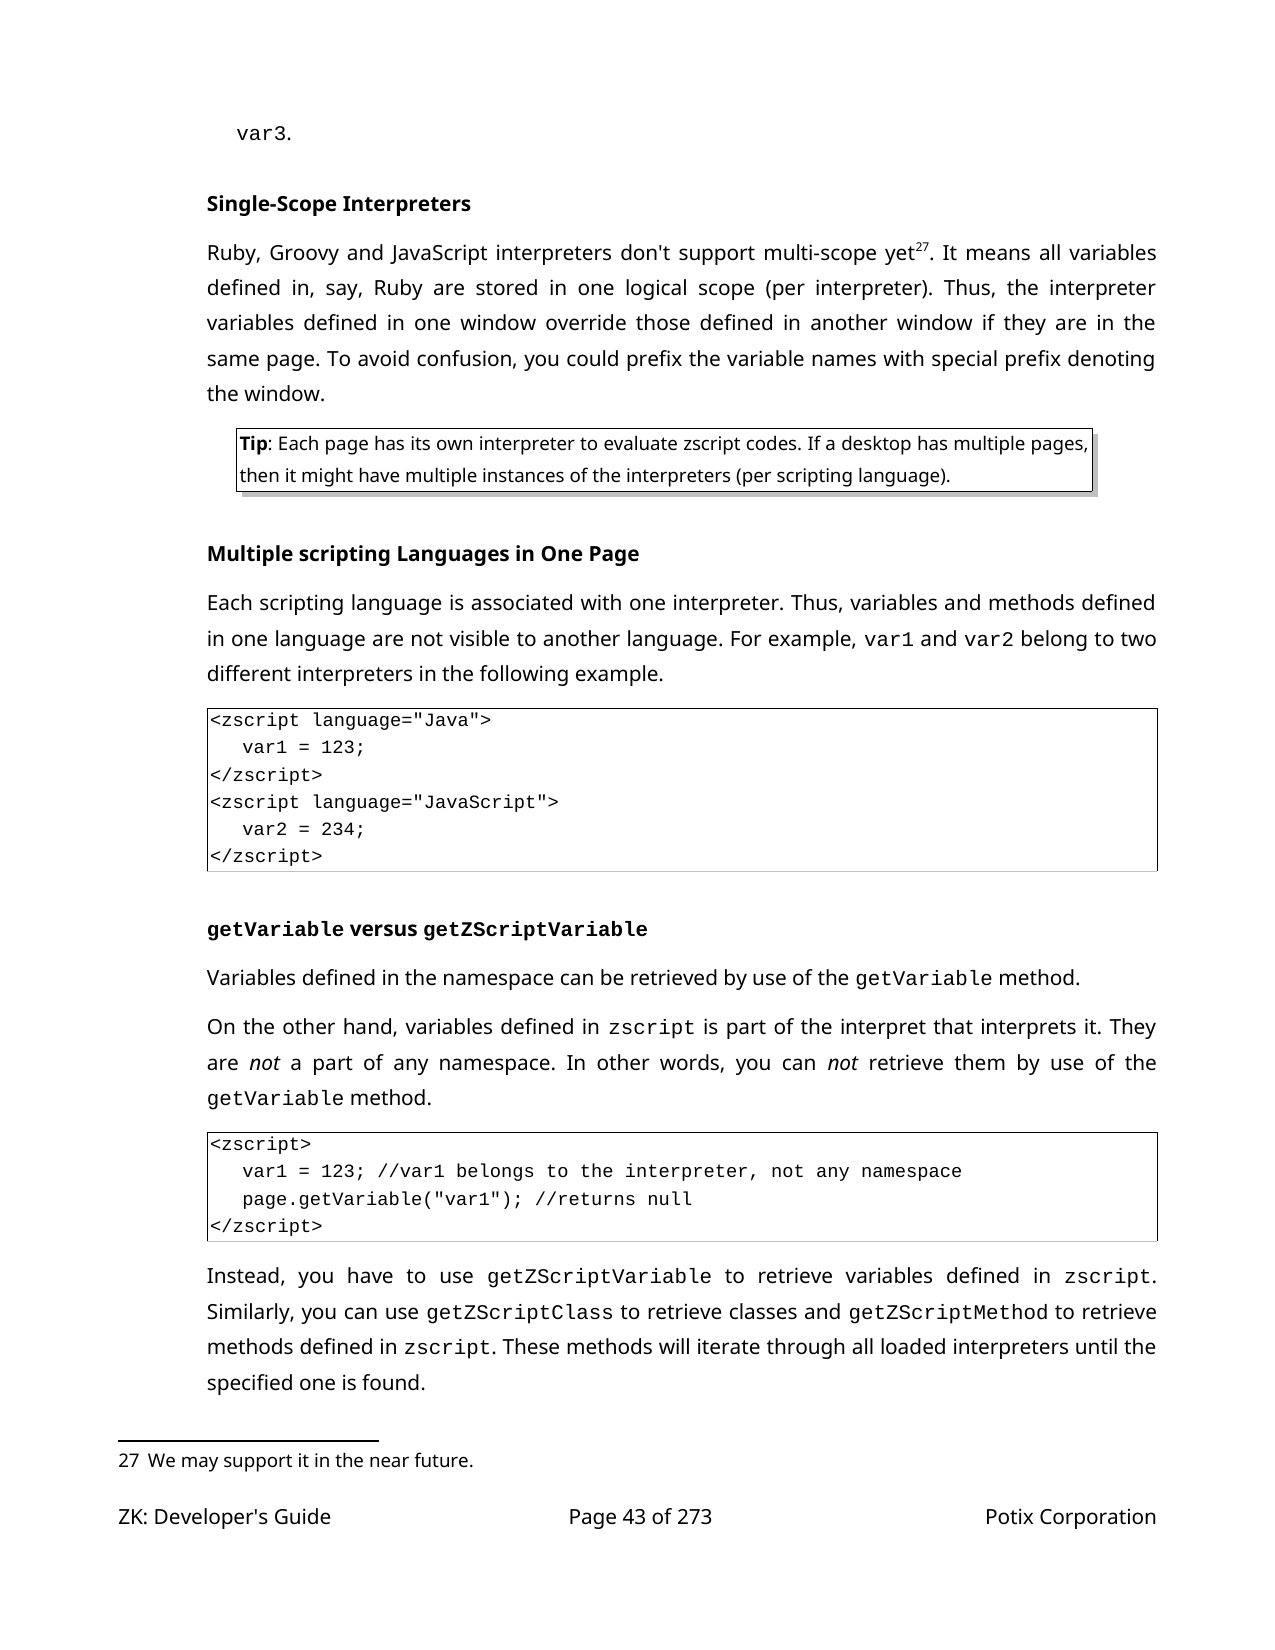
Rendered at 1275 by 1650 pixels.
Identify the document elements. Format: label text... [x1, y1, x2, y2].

text <zscript language="JavaScript"> [208, 789, 1157, 814]
text var1 = 123; //var1 belongs to the interpreter, not any namespace [208, 1159, 1157, 1183]
text var1 = 123; [208, 735, 1157, 759]
text Instead, you have to use getZScriptVariable to retrieve variables defined in zscript. Similarly, you can use getZScriptClass to retrieve classes and getZScriptMethod to retrieve methods defined in zscript. These methods will iterate through all loaded interpreters until the specified one is found. [207, 1261, 1157, 1396]
text var2 = 234; [208, 817, 1157, 841]
text page.getVariable("var1"); //returns null [208, 1186, 1157, 1211]
text <zscript language="Java"> [208, 709, 1157, 732]
text Tip: Each page has its own interpreter to evaluate zscript codes. If a desktop has multiple pages, then it might have multiple instances of the interpreters (per scripting language). [237, 429, 1092, 491]
text We may support it in the near future. [118, 1447, 1157, 1473]
text </zscript> [208, 1213, 1157, 1241]
subtitle getVariable versus getZScriptVariable [207, 914, 1157, 942]
text Variables defined in the namespace can be retrieved by use of the getVariable method. [207, 963, 1157, 991]
text Each scripting language is associated with one interpreter. Thus, variables and methods defined in one language are not visible to another language. For example, var1 and var2 belong to two different interpreters in the following example. [207, 588, 1157, 687]
subtitle Multiple scripting Languages in One Page [207, 539, 1157, 568]
text On the other hand, variables defined in zscript is part of the interpret that interprets it. They are not a part of any namespace. In other words, you can not retrieve them by use of the getVariable method. [207, 1012, 1157, 1111]
text Ruby, Groovy and JavaScript interpreters don't support multi-scope yet. It means all variables defined in, say, Ruby are stored in one logical scope (per interpreter). Thus, the interpreter variables defined in one window override those defined in another window if they are in the same page. To avoid confusion, you could prefix the variable names with special prefix denoting the window. [207, 238, 1157, 407]
text </zscript> [208, 844, 1157, 871]
text </zscript> [208, 762, 1157, 787]
subtitle Single-Scope Interpreters [207, 189, 1157, 217]
text var3. [236, 118, 1157, 147]
text <zscript> [208, 1133, 1157, 1156]
